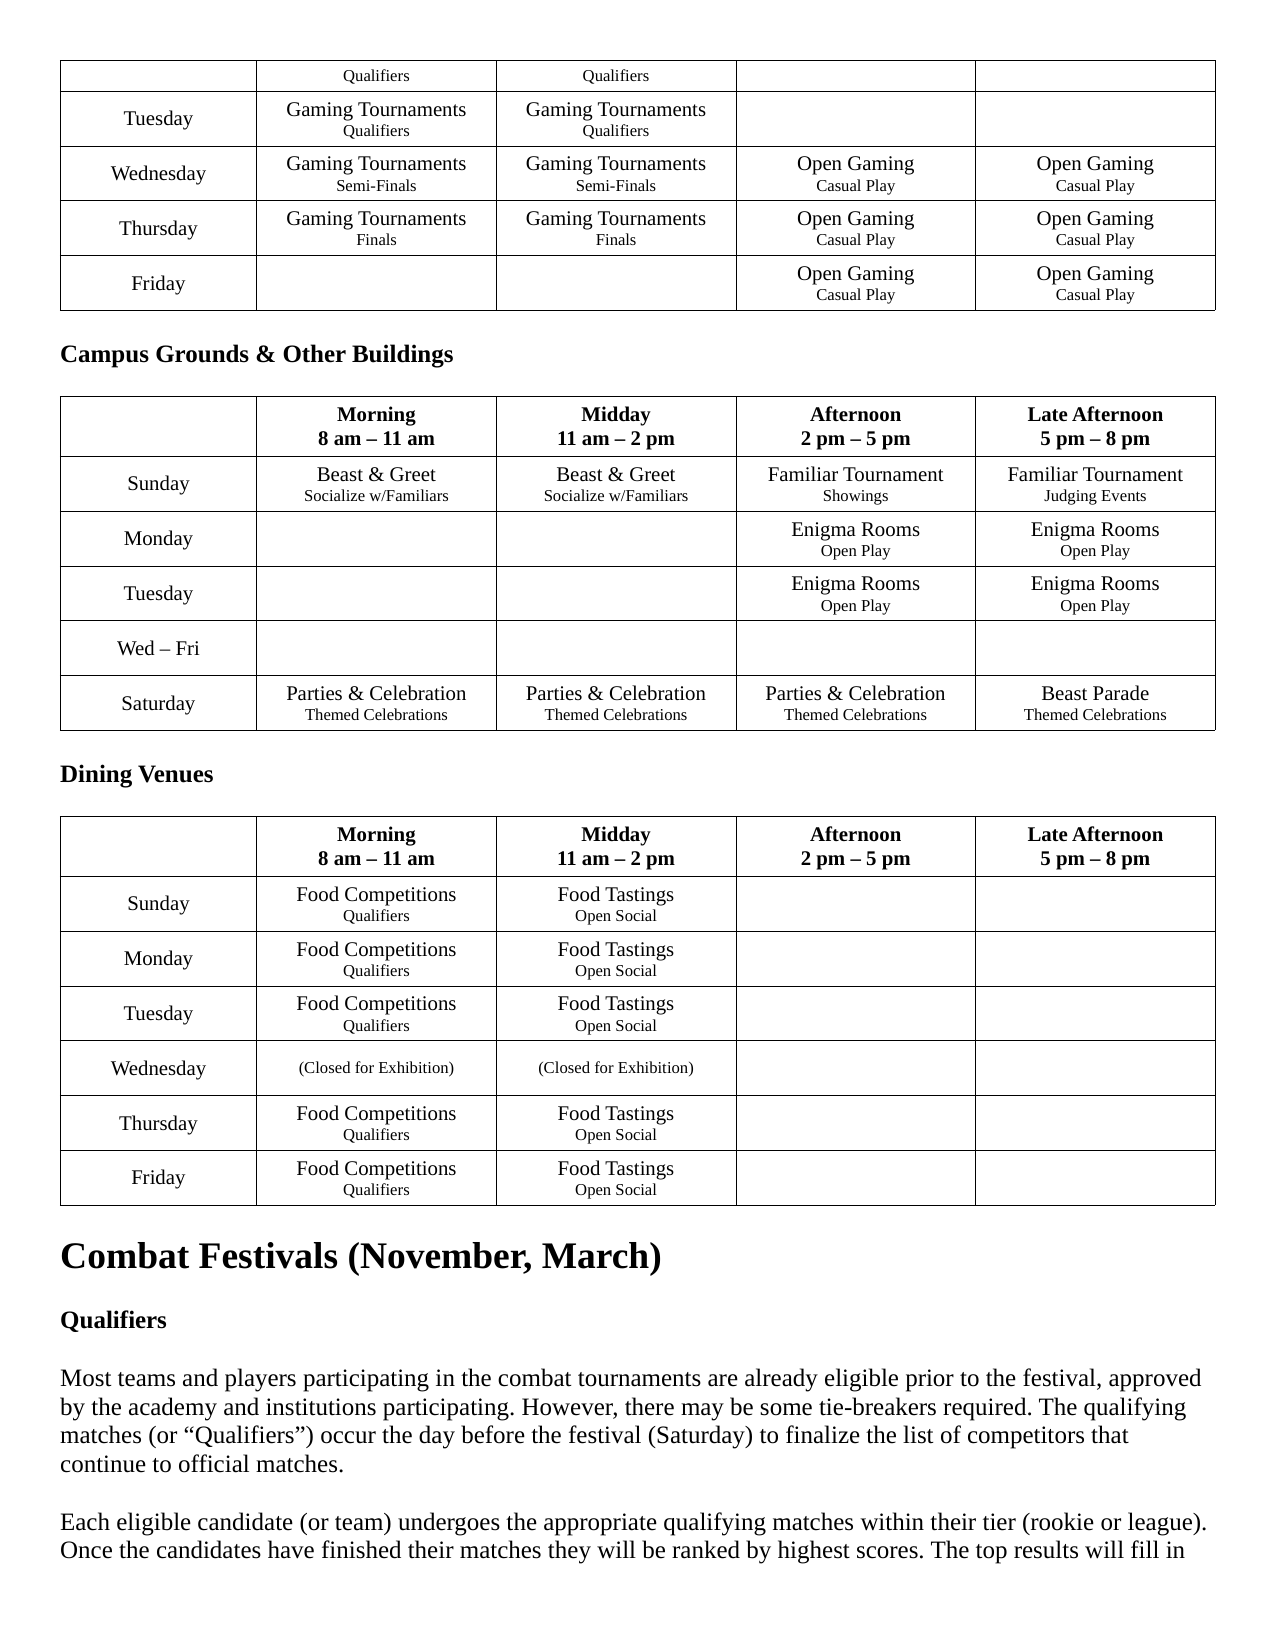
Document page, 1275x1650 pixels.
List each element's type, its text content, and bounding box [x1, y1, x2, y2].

table_cell Wednesday [61, 1041, 256, 1095]
table_cell [976, 877, 1215, 931]
table_cell [976, 61, 1215, 91]
table_cell Gaming Tournaments Finals [497, 201, 736, 255]
table_cell Saturday [61, 676, 256, 730]
table_cell (Closed for Exhibition) [497, 1041, 736, 1095]
table_cell Food Tastings Open Social [497, 1096, 736, 1150]
subtitle Combat Festivals (November, March) [60, 1233, 1215, 1277]
table_cell Open Gaming Casual Play [976, 147, 1215, 200]
table_cell Wednesday [61, 147, 256, 200]
table_cell Wed – Fri [61, 621, 256, 675]
table_cell Beast Parade Themed Celebrations [976, 676, 1215, 730]
table_cell Open Gaming Casual Play [737, 256, 975, 310]
table_cell Qualifiers [497, 61, 736, 91]
table_cell Enigma Rooms Open Play [737, 512, 975, 566]
table_cell Gaming Tournaments Finals [257, 201, 496, 255]
table_cell Enigma Rooms Open Play [976, 567, 1215, 620]
table_header Midday 11 am – 2 pm [497, 817, 736, 876]
table_cell [497, 567, 736, 620]
subtitle Dining Venues [60, 759, 1215, 787]
table_header Afternoon 2 pm – 5 pm [737, 817, 975, 876]
subtitle Campus Grounds & Other Buildings [60, 339, 1215, 367]
table_cell Beast & Greet Socialize w/Familiars [257, 457, 496, 511]
table_cell Sunday [61, 877, 256, 931]
table_cell Monday [61, 932, 256, 986]
table_cell [257, 512, 496, 566]
table_cell Qualifiers [257, 61, 496, 91]
table_cell [257, 621, 496, 675]
table_cell [737, 1096, 975, 1150]
table_cell [976, 1041, 1215, 1095]
table_cell Food Tastings Open Social [497, 1151, 736, 1205]
table_cell Friday [61, 1151, 256, 1205]
table_cell Gaming Tournaments Semi-Finals [497, 147, 736, 200]
table_cell [497, 621, 736, 675]
table_cell Familiar Tournament Showings [737, 457, 975, 511]
table_cell Thursday [61, 1096, 256, 1150]
table_cell [976, 621, 1215, 675]
table_cell Gaming Tournaments Semi-Finals [257, 147, 496, 200]
table_cell Tuesday [61, 567, 256, 620]
table_cell [737, 932, 975, 986]
table_header [61, 817, 256, 876]
table_cell Sunday [61, 457, 256, 511]
text Most teams and players participating in the combat tournaments are already eligible prior to the festival, approved by the academy and institutions participating. However, there may be some tie-breakers required. The qualifying matches (or “Qualifiers”) occur the day before the festival (Saturday) to finalize the list of competitors that continue to official matches. [60, 1363, 1215, 1478]
table_cell Food Tastings Open Social [497, 877, 736, 931]
table_cell [976, 92, 1215, 146]
table_cell Food Competitions Qualifiers [257, 987, 496, 1040]
table_cell [737, 877, 975, 931]
table_cell Parties & Celebration Themed Celebrations [257, 676, 496, 730]
table_cell [737, 1151, 975, 1205]
table_header Midday 11 am – 2 pm [497, 397, 736, 456]
table_header [61, 397, 256, 456]
table_cell [737, 61, 975, 91]
table_header Late Afternoon 5 pm – 8 pm [976, 817, 1215, 876]
table_cell Parties & Celebration Themed Celebrations [497, 676, 736, 730]
table_cell Friday [61, 256, 256, 310]
table_cell (Closed for Exhibition) [257, 1041, 496, 1095]
table_cell [976, 1096, 1215, 1150]
table_cell Familiar Tournament Judging Events [976, 457, 1215, 511]
table_cell Food Tastings Open Social [497, 932, 736, 986]
table_cell Open Gaming Casual Play [737, 147, 975, 200]
table_cell [737, 987, 975, 1040]
table_cell Tuesday [61, 92, 256, 146]
table_header Afternoon 2 pm – 5 pm [737, 397, 975, 456]
table_cell Food Competitions Qualifiers [257, 877, 496, 931]
table_cell Parties & Celebration Themed Celebrations [737, 676, 975, 730]
table_cell Open Gaming Casual Play [976, 256, 1215, 310]
table_cell [737, 92, 975, 146]
table_cell [497, 256, 736, 310]
table_cell Thursday [61, 201, 256, 255]
table_cell [976, 932, 1215, 986]
table_header Late Afternoon 5 pm – 8 pm [976, 397, 1215, 456]
table_cell [737, 1041, 975, 1095]
table_cell Food Competitions Qualifiers [257, 932, 496, 986]
text Each eligible candidate (or team) undergoes the appropriate qualifying matches within their tier (rookie or league). Once the candidates have finished their matches they will be ranked by highest scores. The top results will fill in [60, 1507, 1215, 1564]
table_cell [257, 567, 496, 620]
table_cell Food Competitions Qualifiers [257, 1096, 496, 1150]
table_cell Food Tastings Open Social [497, 987, 736, 1040]
table_header Morning 8 am – 11 am [257, 817, 496, 876]
table_cell Food Competitions Qualifiers [257, 1151, 496, 1205]
table_cell Gaming Tournaments Qualifiers [497, 92, 736, 146]
table_cell Enigma Rooms Open Play [976, 512, 1215, 566]
table_cell Tuesday [61, 987, 256, 1040]
table_cell [61, 61, 256, 91]
table_cell Monday [61, 512, 256, 566]
table_cell Gaming Tournaments Qualifiers [257, 92, 496, 146]
table_cell [976, 987, 1215, 1040]
subtitle Qualifiers [60, 1305, 1215, 1334]
table_cell Enigma Rooms Open Play [737, 567, 975, 620]
table_cell Open Gaming Casual Play [737, 201, 975, 255]
table_cell [257, 256, 496, 310]
table_cell Open Gaming Casual Play [976, 201, 1215, 255]
table_cell Beast & Greet Socialize w/Familiars [497, 457, 736, 511]
table_cell [497, 512, 736, 566]
table_cell [976, 1151, 1215, 1205]
table_cell [737, 621, 975, 675]
table_header Morning 8 am – 11 am [257, 397, 496, 456]
